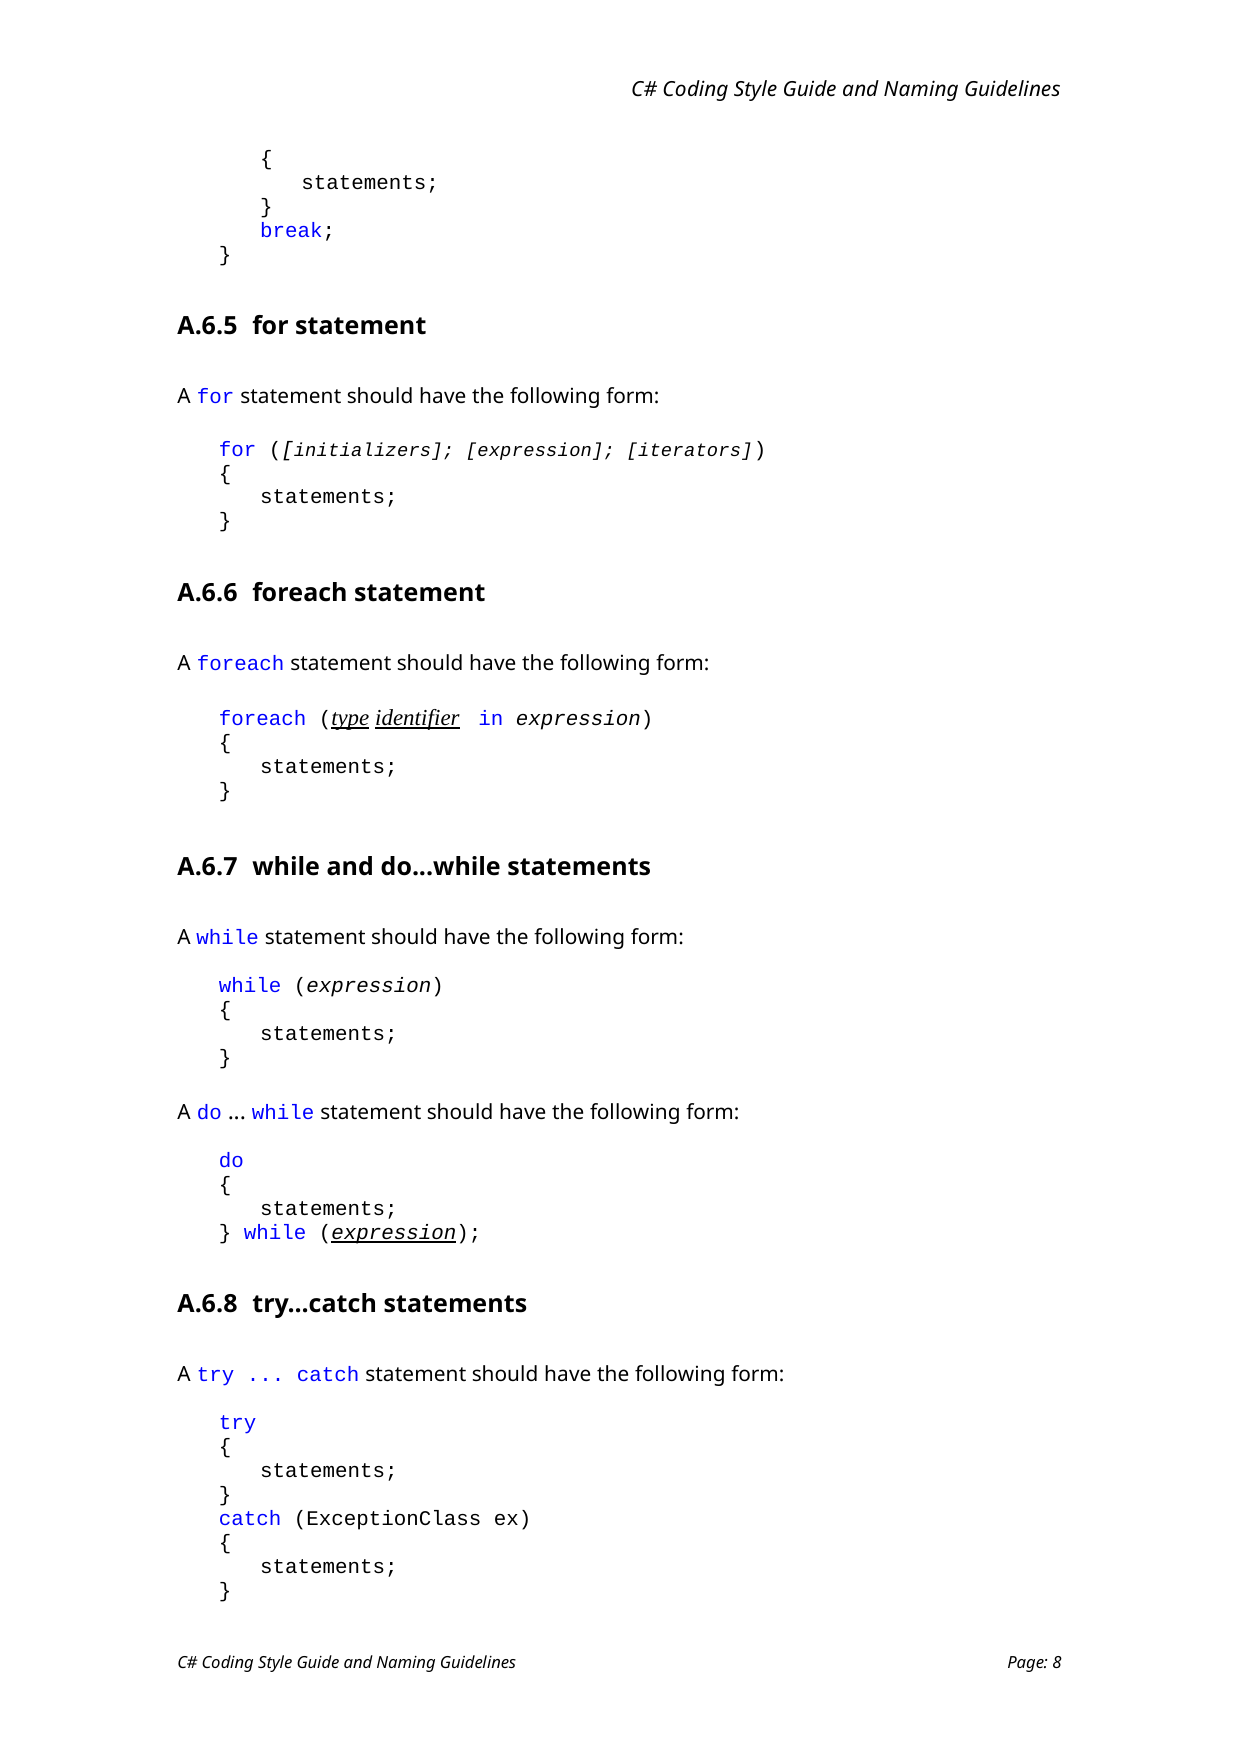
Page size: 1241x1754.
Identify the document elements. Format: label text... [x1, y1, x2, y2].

text do [177, 1150, 1063, 1174]
text } [177, 196, 1063, 219]
text break; [177, 219, 1063, 243]
text catch (ExceptionClass ex) [177, 1508, 1063, 1532]
list while and do...while statements [177, 849, 1063, 883]
text statements; [177, 486, 1063, 510]
text A for statement should have the following form: [177, 379, 1063, 410]
text statements; [177, 1460, 1063, 1484]
text { [177, 732, 1063, 756]
text for ([initializers]; [expression]; [iterators]) [177, 438, 1063, 462]
text try [177, 1412, 1063, 1436]
text A foreach statement should have the following form: [177, 646, 1063, 677]
text statements; [177, 172, 1063, 196]
text statements; [177, 1023, 1063, 1047]
text statements; [177, 1556, 1063, 1580]
text A do ... while statement should have the following form: [177, 1095, 1063, 1126]
list for statement [177, 308, 1063, 342]
text } [177, 243, 1063, 267]
text foreach (type identifier in expression) [177, 705, 1063, 732]
text { [177, 1174, 1063, 1198]
text } while (expression); [177, 1222, 1063, 1246]
text } [177, 510, 1063, 534]
list foreach statement [177, 575, 1063, 609]
text statements; [177, 1198, 1063, 1222]
text { [177, 148, 1063, 172]
text { [177, 1436, 1063, 1460]
text } [177, 780, 1063, 804]
text } [177, 1484, 1063, 1508]
text { [177, 462, 1063, 486]
text { [177, 999, 1063, 1023]
text A while statement should have the following form: [177, 920, 1063, 951]
text } [177, 1047, 1063, 1071]
text A try ... catch statement should have the following form: [177, 1357, 1063, 1388]
list try...catch statements [177, 1286, 1063, 1320]
text } [177, 1580, 1063, 1604]
text { [177, 1532, 1063, 1556]
text while (expression) [177, 975, 1063, 999]
text statements; [177, 756, 1063, 780]
